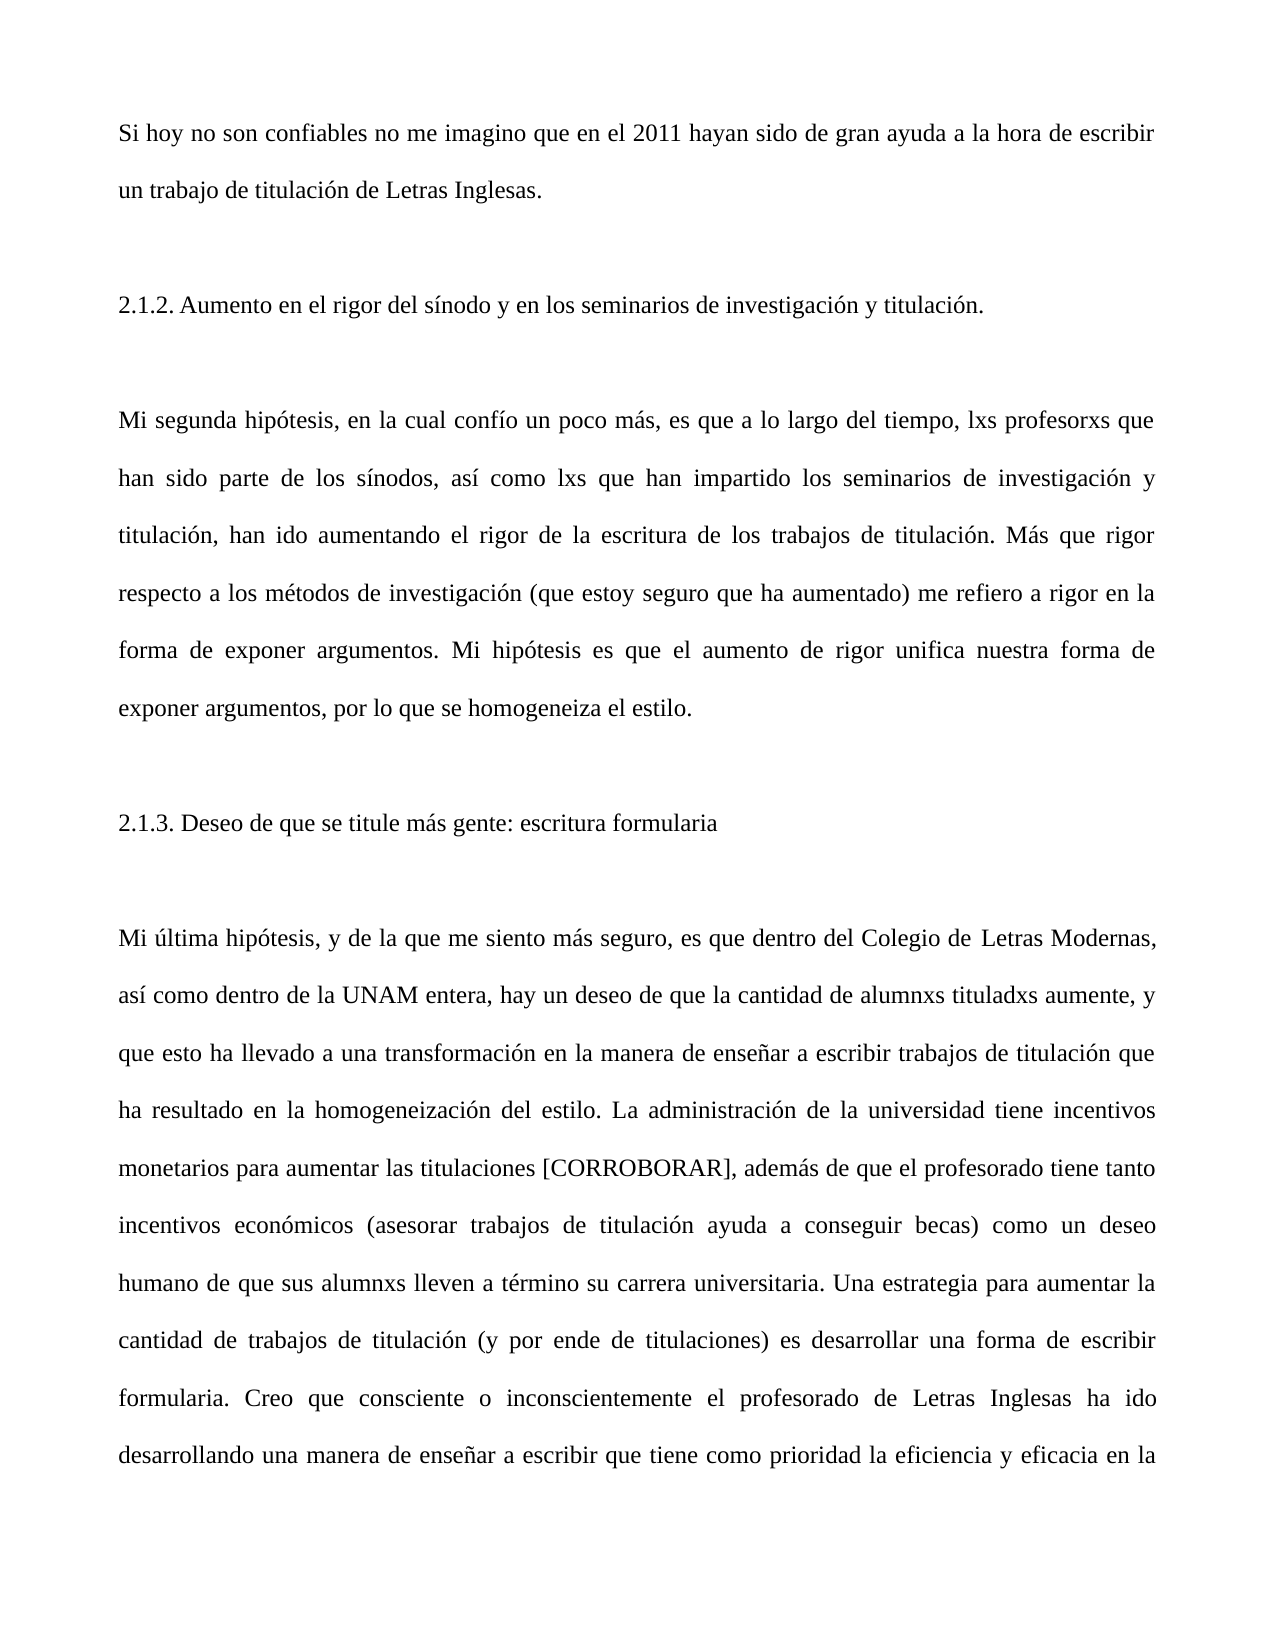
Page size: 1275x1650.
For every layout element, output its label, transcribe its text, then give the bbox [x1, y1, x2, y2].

text Mi segunda hipótesis, en la cual confío un poco más, es que a lo largo del tiempo, lxs profesorxs que han sido parte de los sínodos, así como lxs que han impartido los seminarios de investigación y titulación, han ido aumentando el rigor de la escritura de los trabajos de titulación. Más que rigor respecto a los métodos de investigación (que estoy seguro que ha aumentado) me refiero a rigor en la forma de exponer argumentos. Mi hipótesis es que el aumento de rigor unifica nuestra forma de exponer argumentos, por lo que se homogeneiza el estilo. [118, 406, 1157, 722]
text 2.1.3. Deseo de que se titule más gente: escritura formularia [118, 808, 1157, 837]
text Mi última hipótesis, y de la que me siento más seguro, es que dentro del Colegio de Letras Modernas, así como dentro de la UNAM entera, hay un deseo de que la cantidad de alumnxs tituladxs aumente, y que esto ha llevado a una transformación en la manera de enseñar a escribir trabajos de titulación que ha resultado en la homogeneización del estilo. La administración de la universidad tiene incentivos monetarios para aumentar las titulaciones [CORROBORAR], además de que el profesorado tiene tanto incentivos económicos (asesorar trabajos de titulación ayuda a conseguir becas) como un deseo humano de que sus alumnxs lleven a término su carrera universitaria. Una estrategia para aumentar la cantidad de trabajos de titulación (y por ende de titulaciones) es desarrollar una forma de escribir formularia. Creo que consciente o inconscientemente el profesorado de Letras Inglesas ha ido desarrollando una manera de enseñar a escribir que tiene como prioridad la eficiencia y eficacia en la [118, 923, 1157, 1469]
text Mi primera hipótesis (y la que intuyo que es la menos acertada y menos interesante) es que el aumento de herramientas digitales que corrigen errores de ortografía (y a veces de gramática) es un factor en la homogeneización del estilo de los trabajos de Letras Inglesas. Estoy pensando específicamente en los correctores ortográficos de MS Word y Google Docs, así como en programas más especializados como LanguageTool o QuillBot. Digo que no creo que esta hipótesis sea tan acertada porque no me parece que estos programas sean tan intrusivos como para generar un cambio así de notorio. Estos correctores gramáticos, a pesar de que sí sugieren a veces la inserción de ciertas palabras funcionales, sinceramente son muy poco confiables, por lo que no creo que el uso de estas herramientas haya sido muy popular. Si hoy no son confiables no me imagino que en el 2011 hayan sido de gran ayuda a la hora de escribir un trabajo de titulación de Letras Inglesas. [118, 118, 1157, 204]
text 2.1.2. Aumento en el rigor del sínodo y en los seminarios de investigación y titulación. [118, 291, 1157, 319]
